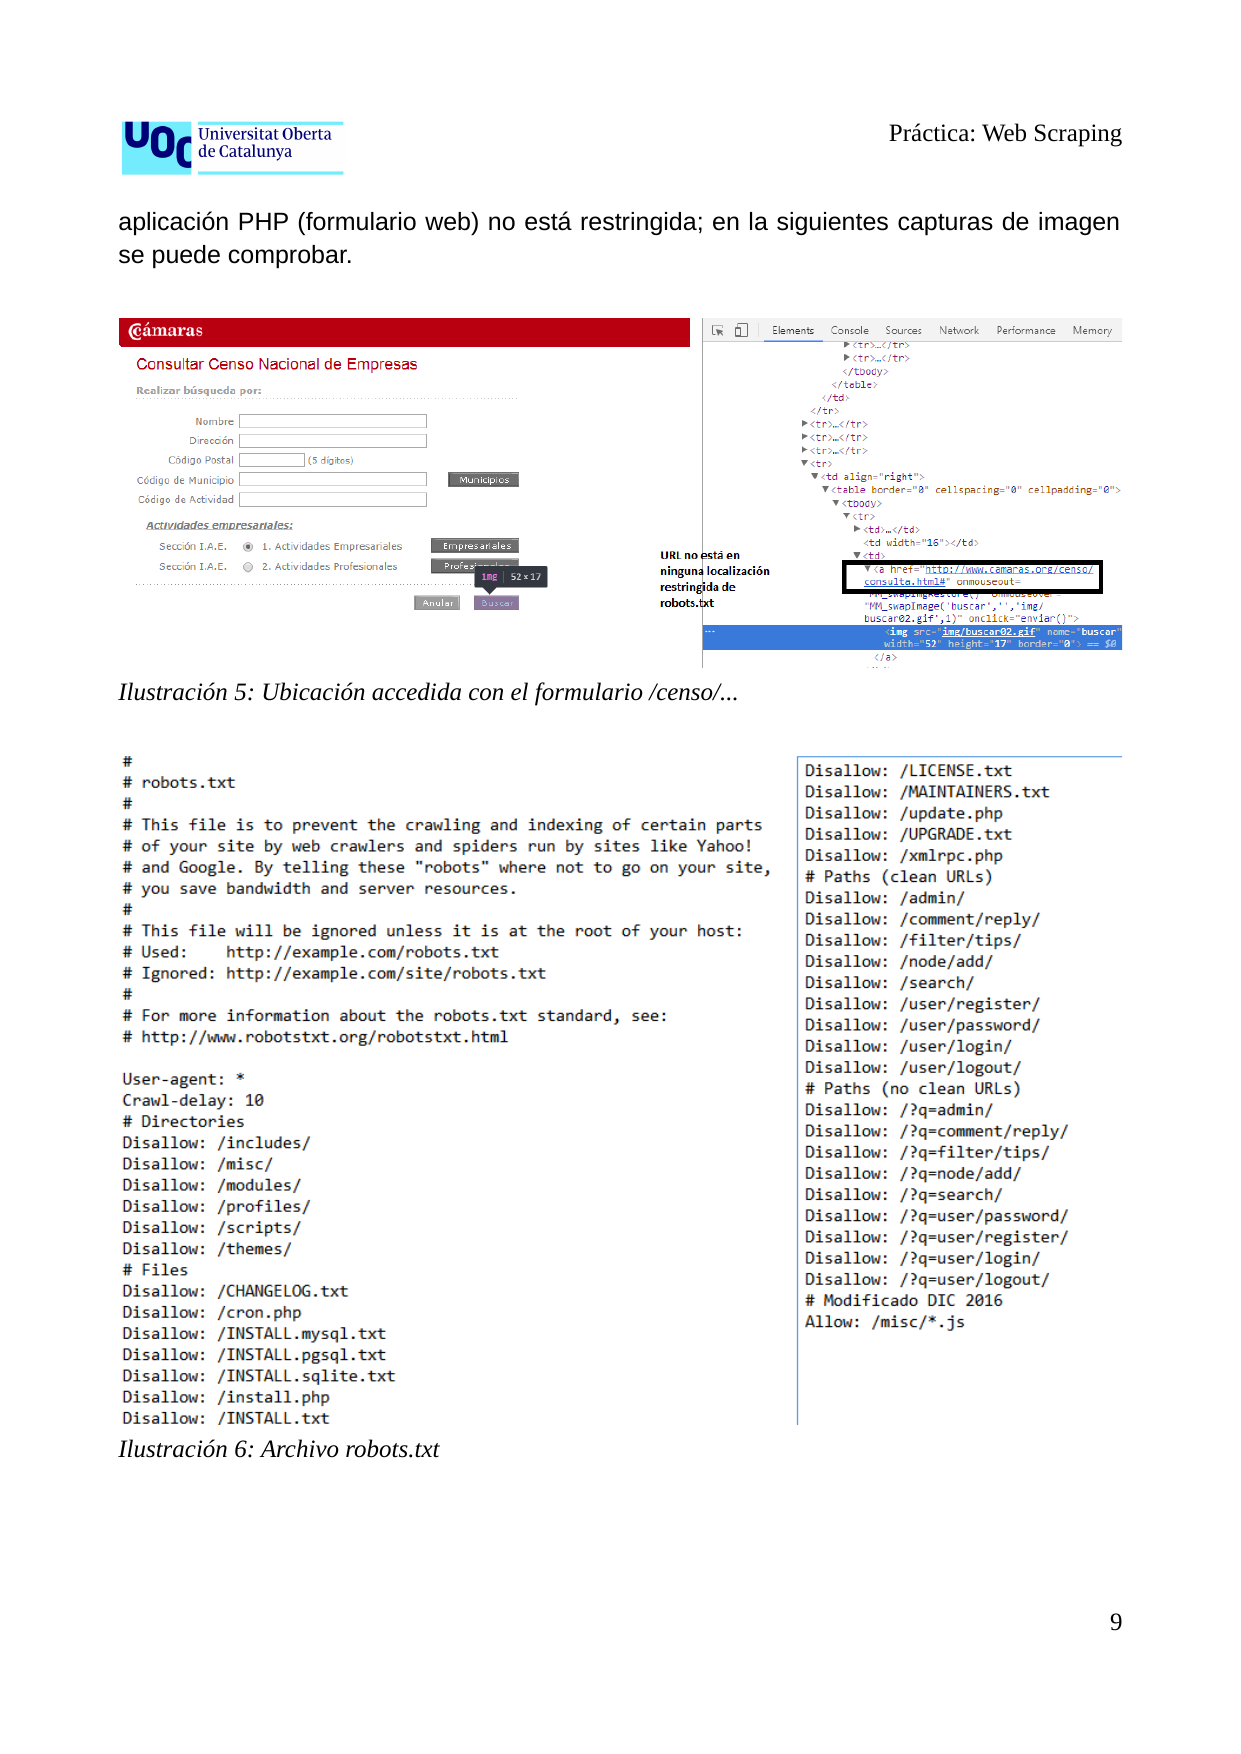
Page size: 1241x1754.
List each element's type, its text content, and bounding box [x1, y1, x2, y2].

text Ilustración 5: Ubicación accedida con el formulario /censo/... [118, 668, 1122, 706]
picture [118, 318, 1123, 668]
picture [118, 118, 347, 178]
picture [118, 756, 1123, 1425]
text Ilustración 6: Archivo robots.txt [118, 1425, 1122, 1463]
text aplicación PHP (formulario web) no está restringida; en la siguientes capturas de imagen se puede comprobar. [118, 207, 1122, 268]
